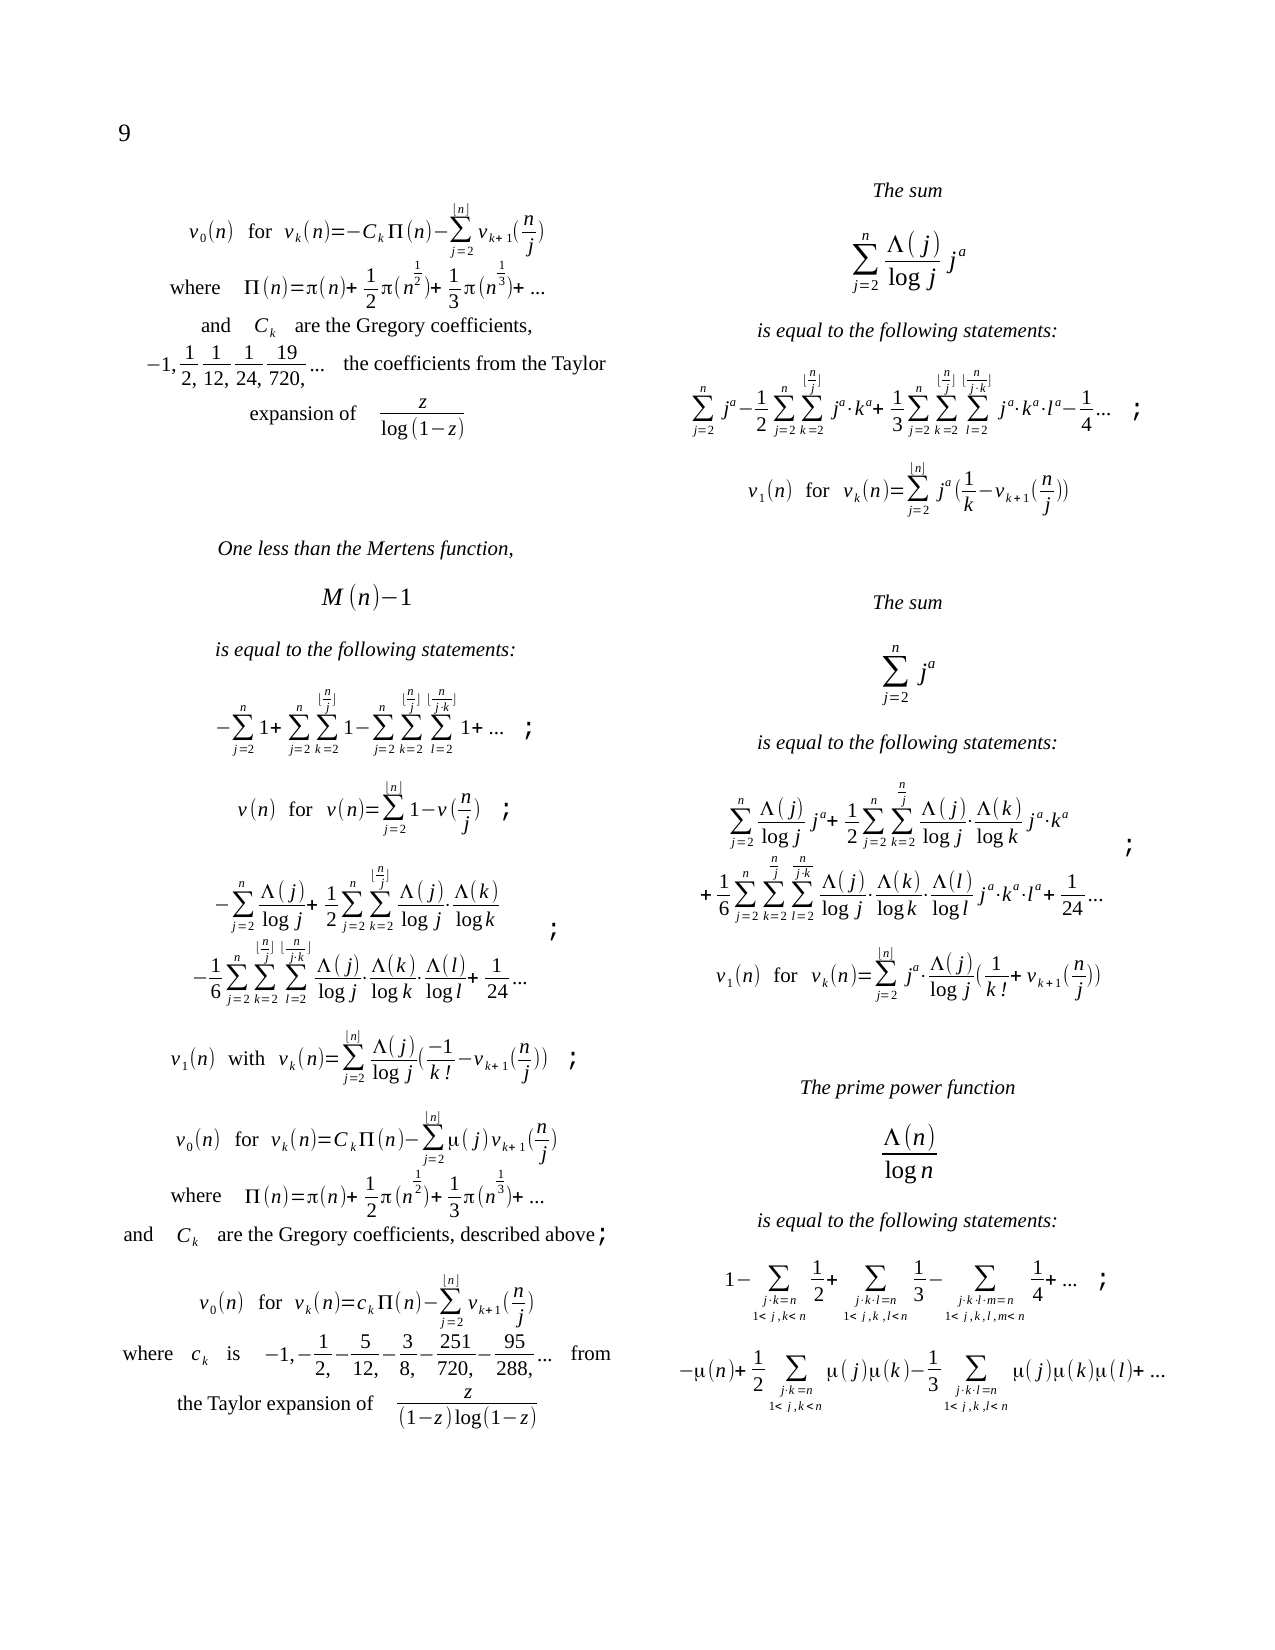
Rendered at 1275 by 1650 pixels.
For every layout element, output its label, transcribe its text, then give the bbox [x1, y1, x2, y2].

text ; [118, 1030, 615, 1086]
text and are the Gregory coefficients, the coefficients from the Taylor expansion of [118, 313, 615, 439]
text ; [660, 778, 1157, 922]
text The prime power function [660, 1075, 1157, 1099]
text ; [660, 366, 1157, 437]
text ; [118, 781, 615, 837]
text and are the Gregory coefficients, described above; [118, 1221, 615, 1249]
text One less than the Mertens function, [118, 536, 615, 560]
text The sum [660, 590, 1157, 614]
text is equal to the following statements: [660, 318, 1157, 342]
text ; [118, 861, 615, 1006]
text where [118, 1167, 615, 1221]
text ; [118, 685, 615, 756]
text is equal to the following statements: [660, 1207, 1157, 1232]
text The sum [660, 178, 1157, 202]
text whereis from the Taylor expansion of [118, 1330, 615, 1429]
text ; [660, 1256, 1157, 1322]
text is equal to the following statements: [660, 730, 1157, 754]
text is equal to the following statements: [118, 637, 615, 661]
text where [118, 259, 615, 313]
